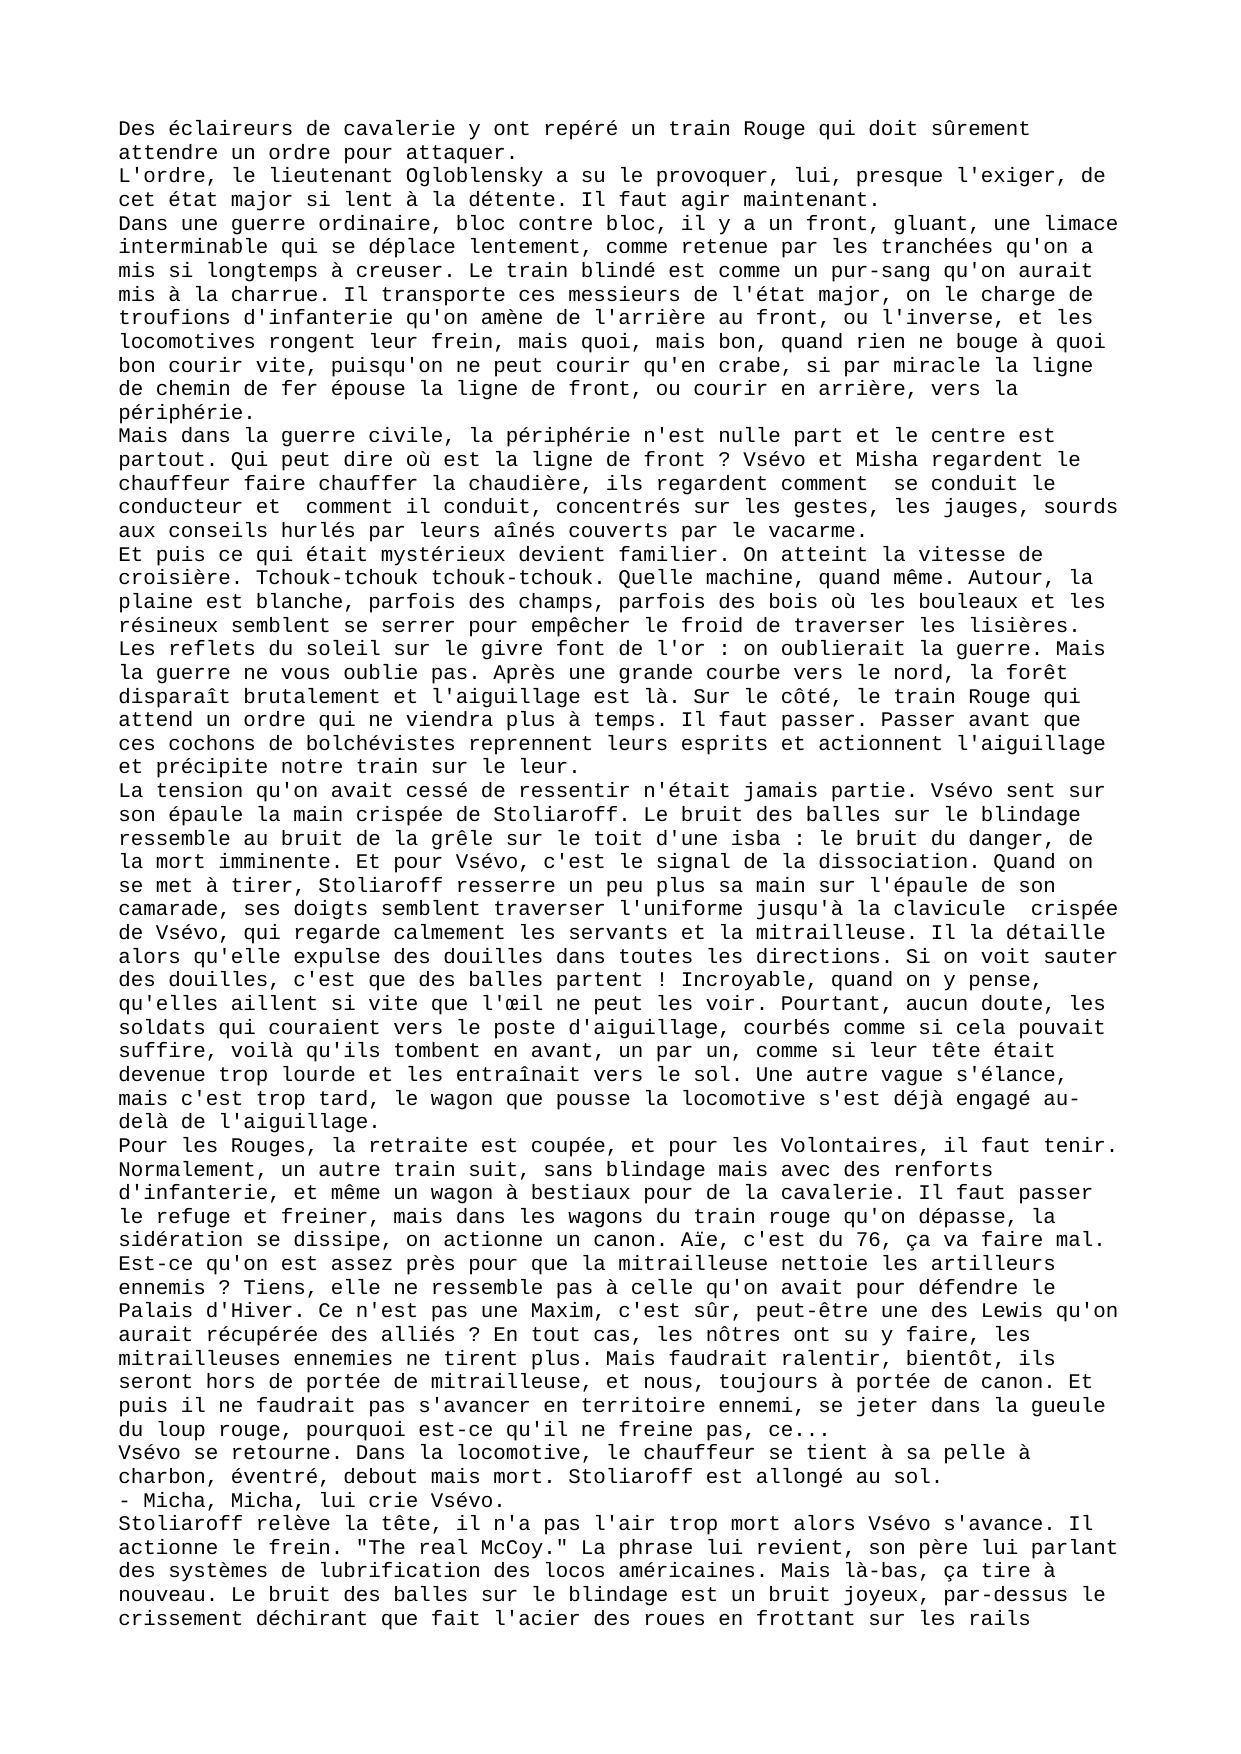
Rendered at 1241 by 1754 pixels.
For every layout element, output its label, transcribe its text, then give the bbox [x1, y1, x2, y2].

text Et puis ce qui était mystérieux devient familier. On atteint la vitesse de croisière. Tchouk-tchouk tchouk-tchouk. Quelle machine, quand même. Autour, la plaine est blanche, parfois des champs, parfois des bois où les bouleaux et les résineux semblent se serrer pour empêcher le froid de traverser les lisières. Les reflets du soleil sur le givre font de l'or : on oublierait la guerre. Mais la guerre ne vous oublie pas. Après une grande courbe vers le nord, la forêt disparaît brutalement et l'aiguillage est là. Sur le côté, le train Rouge qui attend un ordre qui ne viendra plus à temps. Il faut passer. Passer avant que ces cochons de bolchévistes reprennent leurs esprits et actionnent l'aiguillage et précipite notre train sur le leur. [118, 544, 1122, 780]
text Des éclaireurs de cavalerie y ont repéré un train Rouge qui doit sûrement attendre un ordre pour attaquer. [118, 118, 1122, 165]
text Dans une guerre ordinaire, bloc contre bloc, il y a un front, gluant, une limace interminable qui se déplace lentement, comme retenue par les tranchées qu'on a mis si longtemps à creuser. Le train blindé est comme un pur-sang qu'on aurait mis à la charrue. Il transporte ces messieurs de l'état major, on le charge de troufions d'infanterie qu'on amène de l'arrière au front, ou l'inverse, et les locomotives rongent leur frein, mais quoi, mais bon, quand rien ne bouge à quoi bon courir vite, puisqu'on ne peut courir qu'en crabe, si par miracle la ligne de chemin de fer épouse la ligne de front, ou courir en arrière, vers la périphérie. [118, 213, 1122, 426]
text Pour les Rouges, la retraite est coupée, et pour les Volontaires, il faut tenir. Normalement, un autre train suit, sans blindage mais avec des renforts d'infanterie, et même un wagon à bestiaux pour de la cavalerie. Il faut passer le refuge et freiner, mais dans les wagons du train rouge qu'on dépasse, la sidération se dissipe, on actionne un canon. Aïe, c'est du 76, ça va faire mal. Est-ce qu'on est assez près pour que la mitrailleuse nettoie les artilleurs ennemis ? Tiens, elle ne ressemble pas à celle qu'on avait pour défendre le Palais d'Hiver. Ce n'est pas une Maxim, c'est sûr, peut-être une des Lewis qu'on aurait récupérée des alliés ? En tout cas, les nôtres ont su y faire, les mitrailleuses ennemies ne tirent plus. Mais faudrait ralentir, bientôt, ils seront hors de portée de mitrailleuse, et nous, toujours à portée de canon. Et puis il ne faudrait pas s'avancer en territoire ennemi, se jeter dans la gueule du loup rouge, pourquoi est-ce qu'il ne freine pas, ce... [118, 1135, 1122, 1442]
text L'ordre, le lieutenant Ogloblensky a su le provoquer, lui, presque l'exiger, de cet état major si lent à la détente. Il faut agir maintenant. [118, 165, 1122, 213]
text Stoliaroff relève la tête, il n'a pas l'air trop mort alors Vsévo s'avance. Il actionne le frein. "The real McCoy." La phrase lui revient, son père lui parlant des systèmes de lubrification des locos américaines. Mais là-bas, ça tire à nouveau. Le bruit des balles sur le blindage est un bruit joyeux, par-dessus le crissement déchirant que fait l'acier des roues en frottant sur les rails [118, 1513, 1122, 1631]
text La tension qu'on avait cessé de ressentir n'était jamais partie. Vsévo sent sur son épaule la main crispée de Stoliaroff. Le bruit des balles sur le blindage ressemble au bruit de la grêle sur le toit d'une isba : le bruit du danger, de la mort imminente. Et pour Vsévo, c'est le signal de la dissociation. Quand on se met à tirer, Stoliaroff resserre un peu plus sa main sur l'épaule de son camarade, ses doigts semblent traverser l'uniforme jusqu'à la clavicule crispée de Vsévo, qui regarde calmement les servants et la mitrailleuse. Il la détaille alors qu'elle expulse des douilles dans toutes les directions. Si on voit sauter des douilles, c'est que des balles partent ! Incroyable, quand on y pense, qu'elles aillent si vite que l'œil ne peut les voir. Pourtant, aucun doute, les soldats qui couraient vers le poste d'aiguillage, courbés comme si cela pouvait suffire, voilà qu'ils tombent en avant, un par un, comme si leur tête était devenue trop lourde et les entraînait vers le sol. Une autre vague s'élance, mais c'est trop tard, le wagon que pousse la locomotive s'est déjà engagé au-delà de l'aiguillage. [118, 780, 1122, 1135]
text Vsévo se retourne. Dans la locomotive, le chauffeur se tient à sa pelle à charbon, éventré, debout mais mort. Stoliaroff est allongé au sol. [118, 1442, 1122, 1489]
text Mais dans la guerre civile, la périphérie n'est nulle part et le centre est partout. Qui peut dire où est la ligne de front ? Vsévo et Misha regardent le chauffeur faire chauffer la chaudière, ils regardent comment se conduit le conducteur et comment il conduit, concentrés sur les gestes, les jauges, sourds aux conseils hurlés par leurs aînés couverts par le vacarme. [118, 426, 1122, 544]
text - Micha, Micha, lui crie Vsévo. [118, 1489, 1122, 1513]
